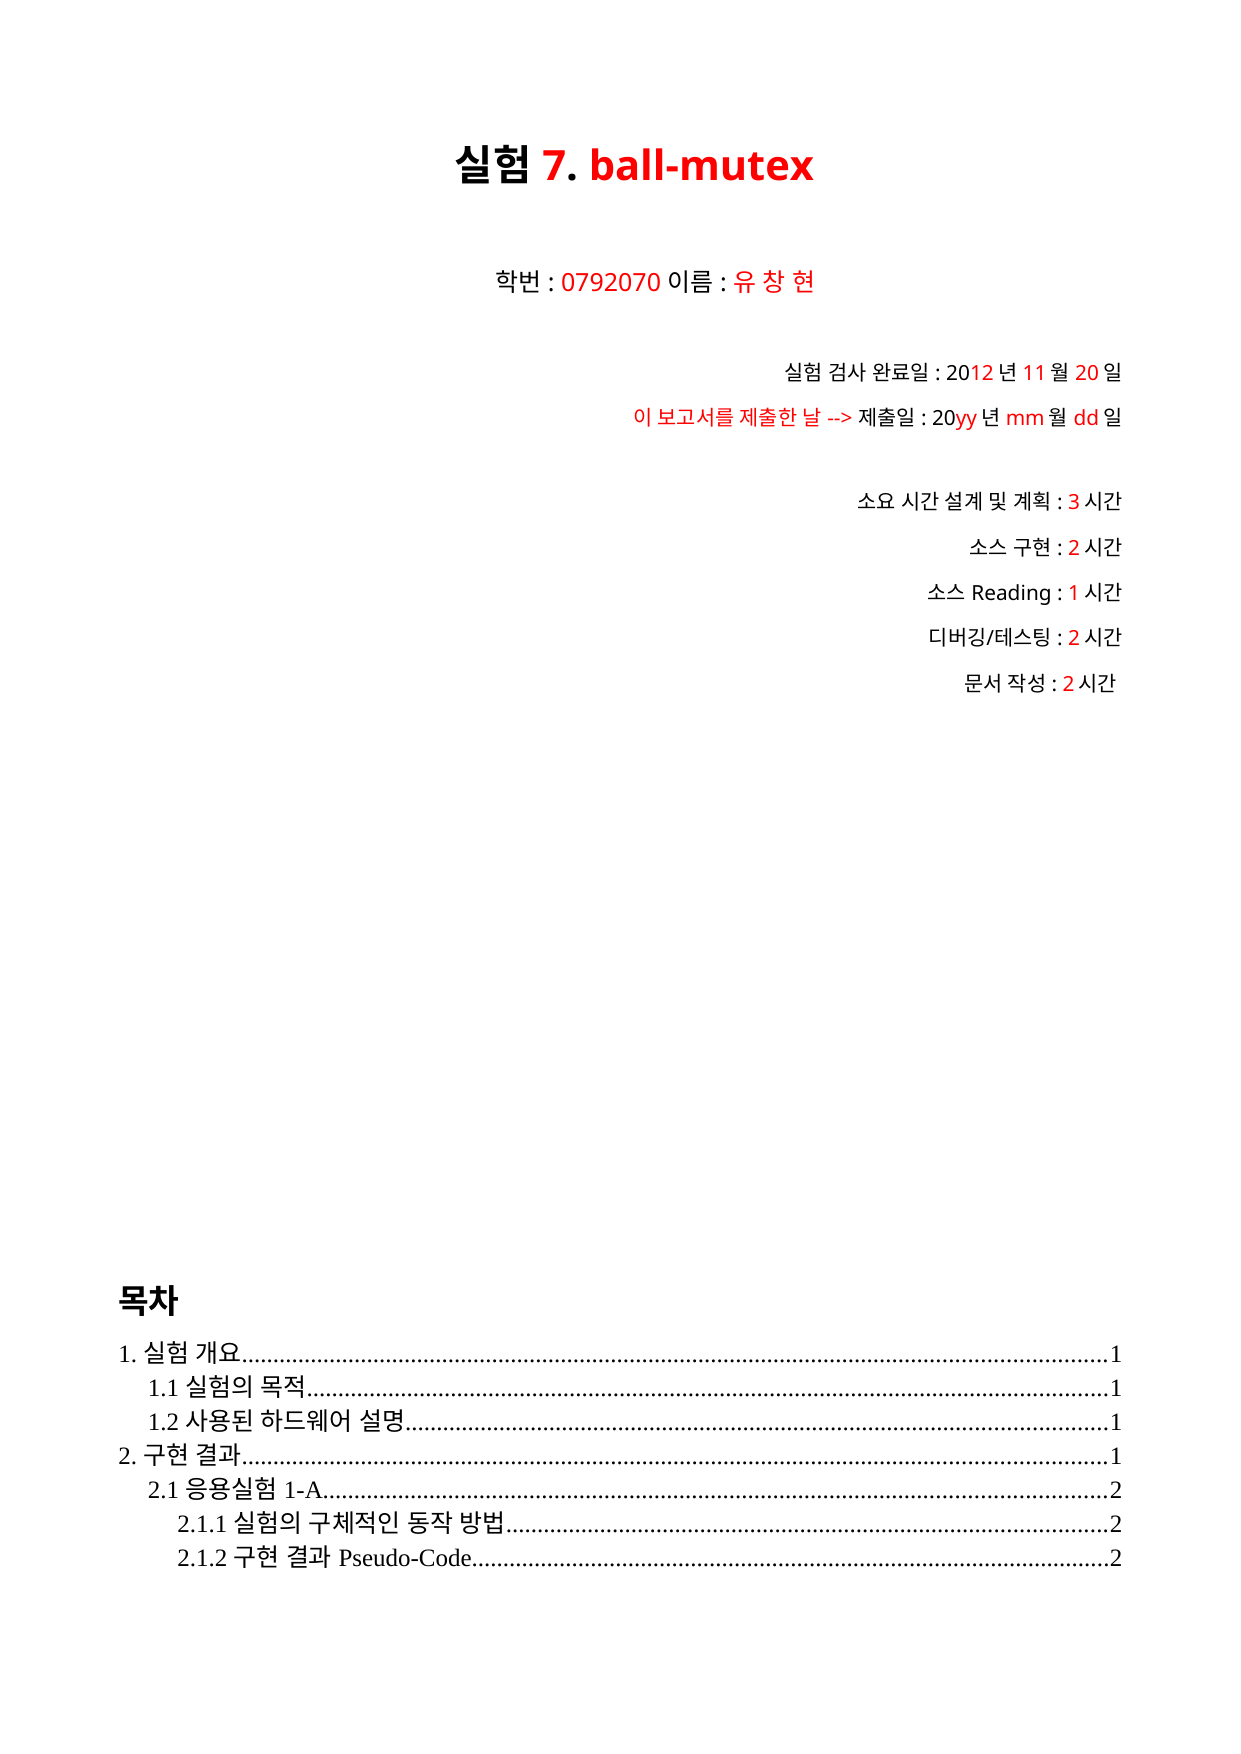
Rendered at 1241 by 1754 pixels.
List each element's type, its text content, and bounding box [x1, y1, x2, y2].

text 소스 구현 : 2시간 [118, 533, 1122, 561]
text 소스 Reading : 1시간 [118, 578, 1122, 607]
text 실험 검사 완료일 : 2012년 11월 20일 [118, 358, 1122, 386]
text 2.1.1 실험의 구체적인 동작 방법 2 [177, 1506, 1122, 1540]
subtitle 목차 [118, 1277, 1122, 1323]
text 문서 작성 : 2시간 [118, 669, 1122, 697]
text 이 보고서를 제출한 날 --> 제출일 : 20yy년 mm월 dd일 [118, 403, 1122, 432]
text 2.1.2 구현 결과 Pseudo-Code 2 [177, 1540, 1122, 1574]
text 1.1 실험의 목적 1 [148, 1369, 1122, 1403]
text 1. 실험 개요 1 [118, 1335, 1122, 1369]
text 2.1 응용실험 1-A 2 [148, 1472, 1122, 1506]
text 디버깅/테스팅 : 2시간 [118, 623, 1122, 652]
text 학번 : 0792070 이름 : 유 창 현 [118, 265, 1122, 299]
text 실험 7. ball-mutex [146, 136, 1122, 193]
text 1.2 사용된 하드웨어 설명 1 [148, 1403, 1122, 1438]
text 소요 시간 설계 및 계획 : 3시간 [118, 487, 1122, 516]
text 2. 구현 결과 1 [118, 1438, 1122, 1472]
